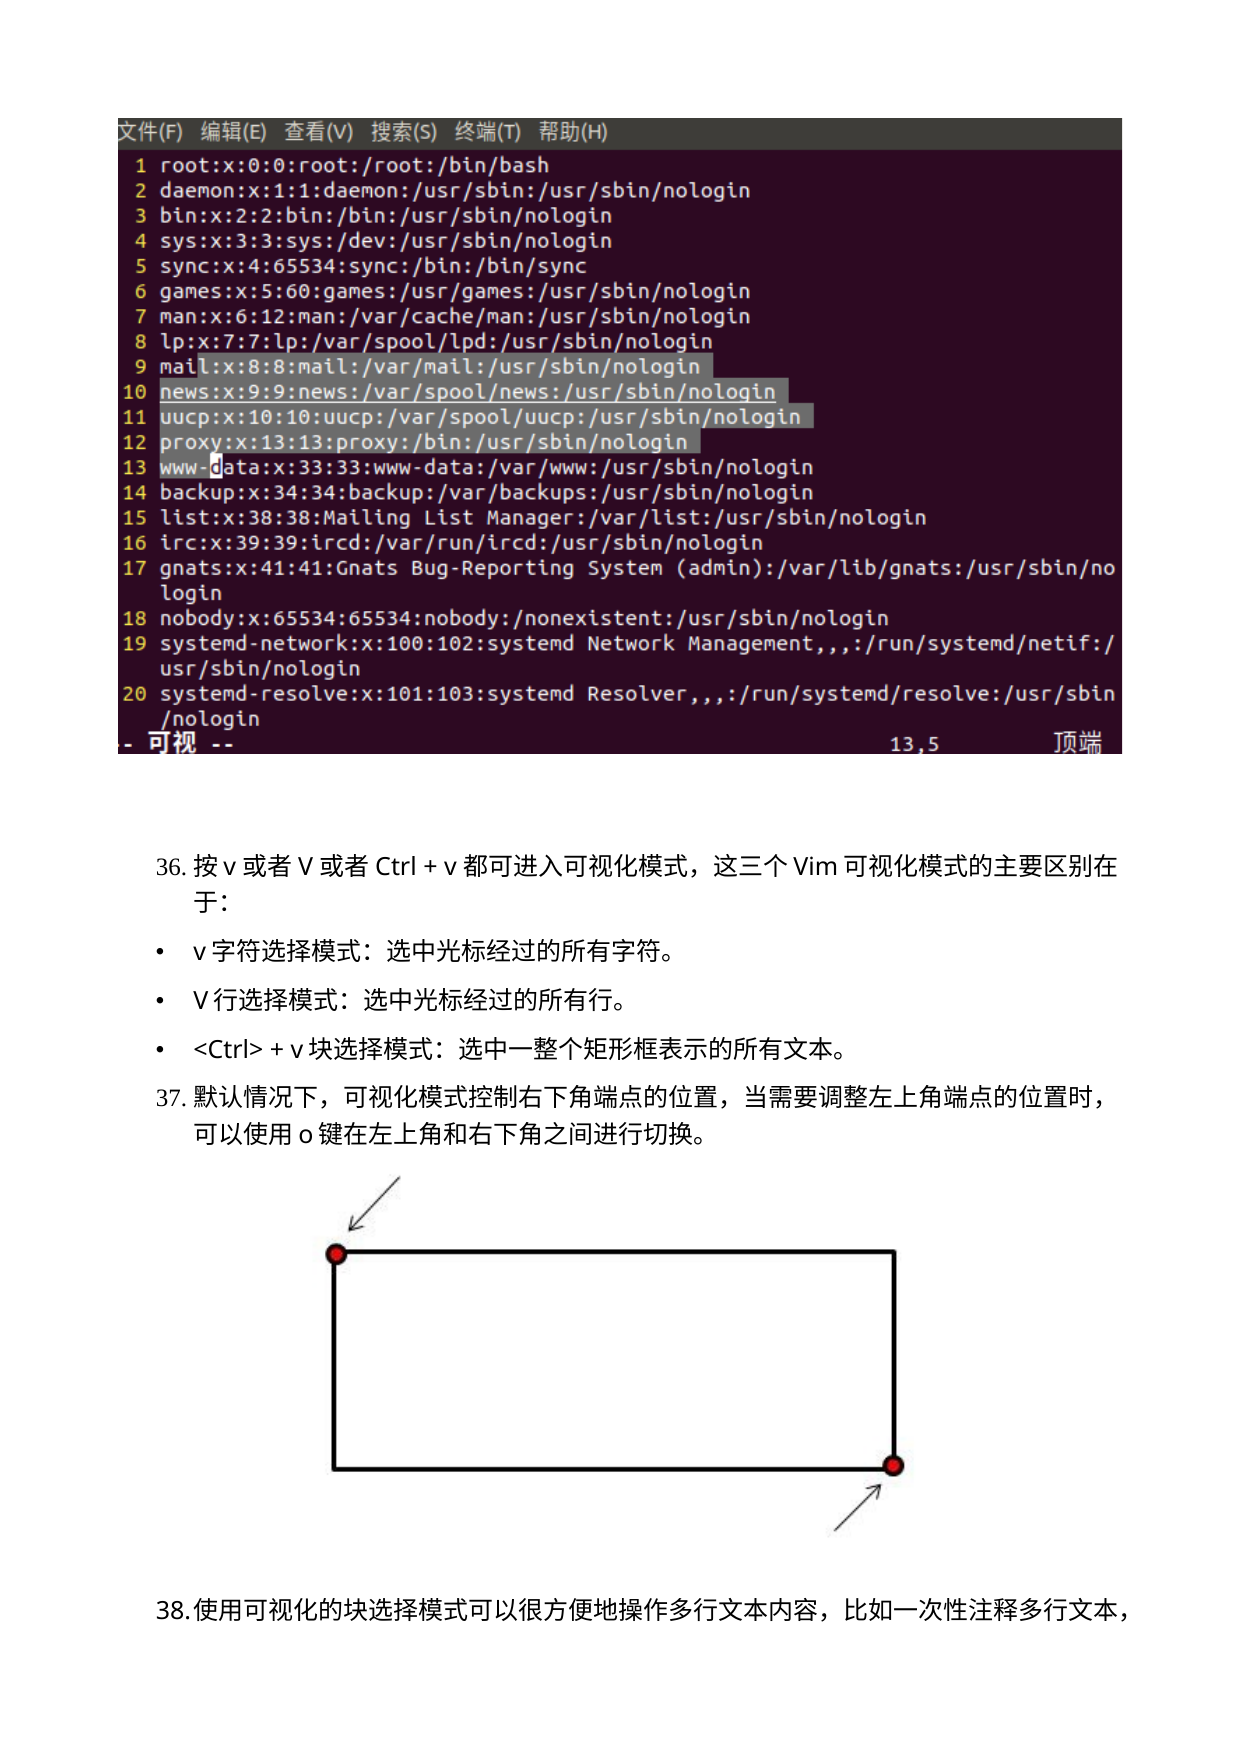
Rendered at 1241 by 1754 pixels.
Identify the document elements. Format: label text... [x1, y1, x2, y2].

list 按v 或者 V 或者 Ctrl + v 都可进入可视化模式，这三个Vim可视化模式的主要区别在于： [156, 847, 1122, 919]
list <Ctrl> + v块选择模式：选中一整个矩形框表示的所有文本。 [156, 1029, 1122, 1065]
list V行选择模式：选中光标经过的所有行。 [156, 980, 1122, 1017]
list v字符选择模式：选中光标经过的所有字符。 [156, 932, 1122, 968]
list 默认情况下，可视化模式控制右下角端点的位置，当需要调整左上角端点的位置时，可以使用o键在左上角和右下角之间进行切换。 [156, 1078, 1122, 1150]
picture [288, 1162, 953, 1544]
picture [118, 118, 1123, 754]
list 使用可视化的块选择模式可以很方便地操作多行文本内容，比如一次性注释多行文本，可以如下操作： [156, 1591, 1122, 1627]
